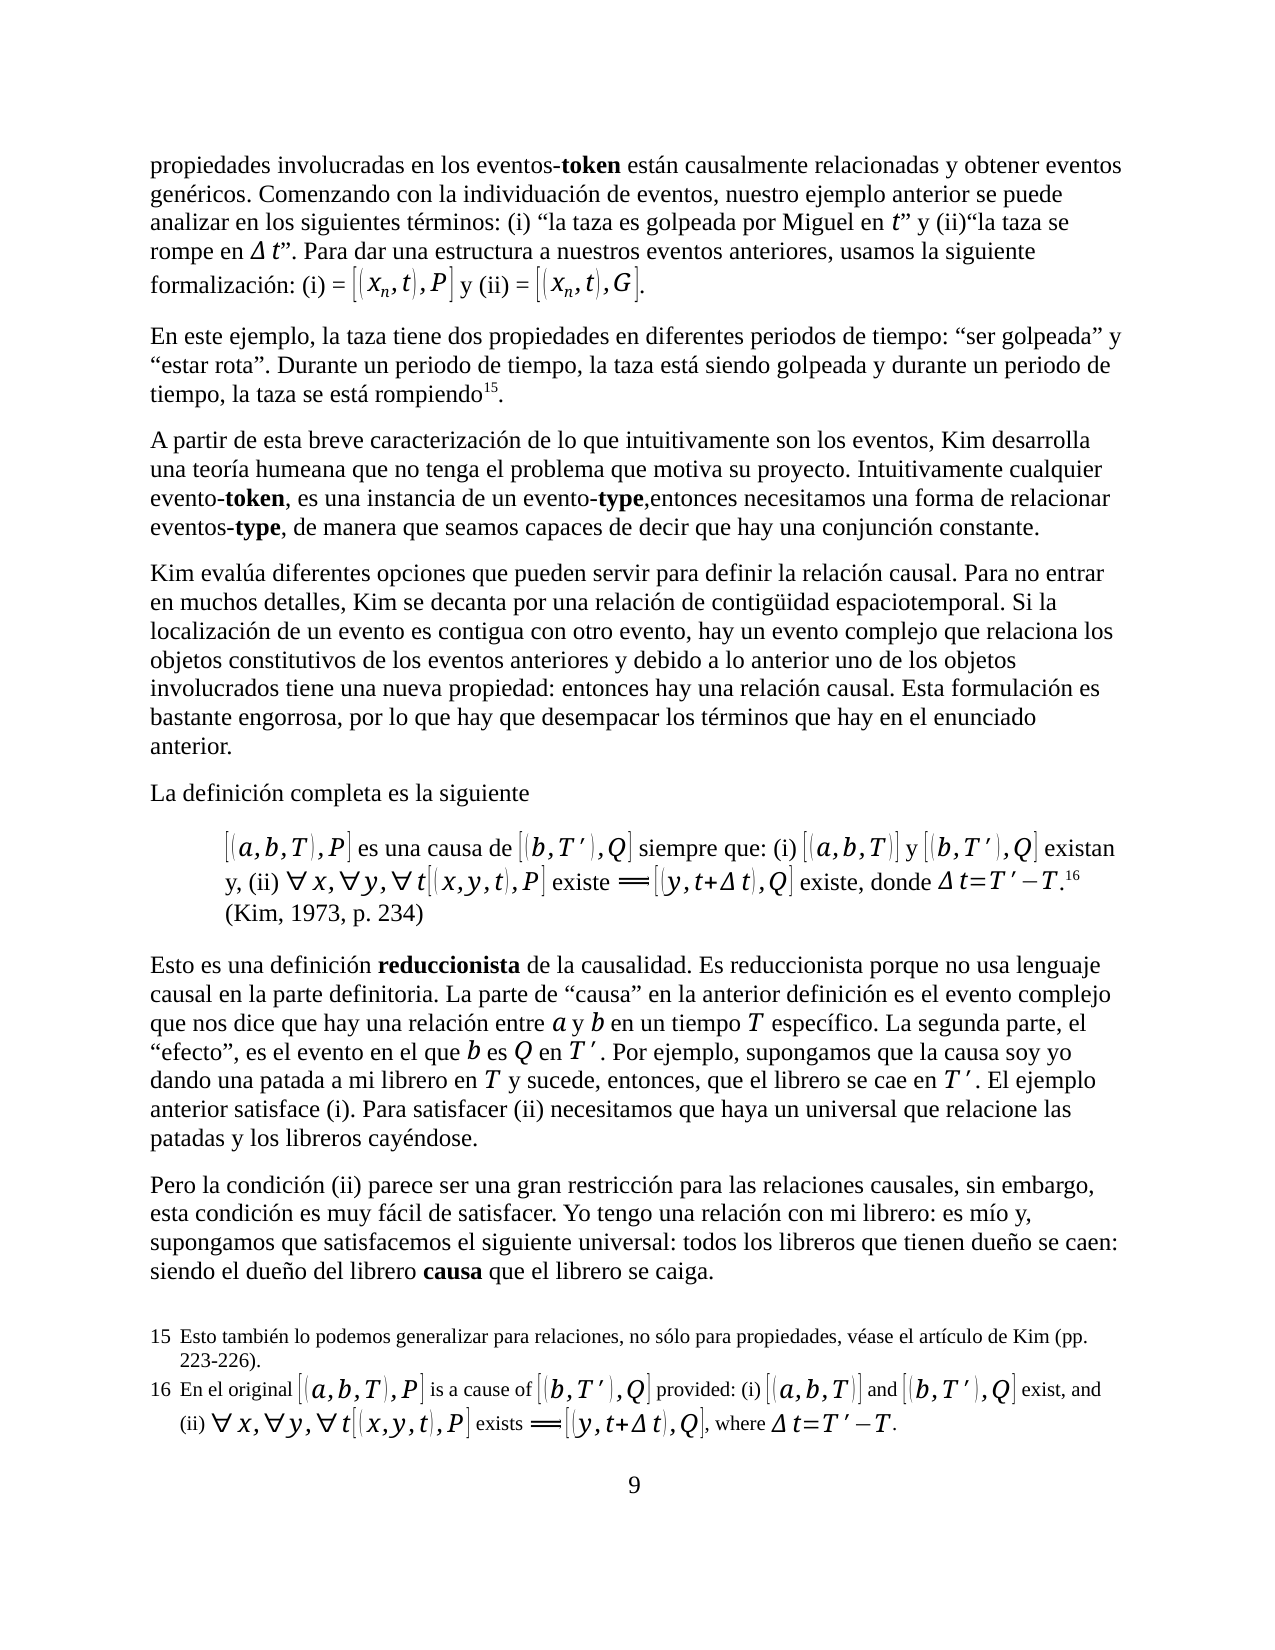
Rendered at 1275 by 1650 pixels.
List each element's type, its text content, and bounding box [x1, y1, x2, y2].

text Pero la condición (ii) parece ser una gran restricción para las relaciones causales, sin embargo, esta condición es muy fácil de satisfacer. Yo tengo una relación con mi librero: es mío y, supongamos que satisfacemos el siguiente universal: todos los libreros que tienen dueño se caen: siendo el dueño del librero causa que el librero se caiga. [150, 1170, 1125, 1285]
text Siguiendo con la discusión de Kim, para ofrecer una teoría causal necesitamos dos ingredientes: primero una caracterización de eventos particulares y luego esta teoría debe decirnos cómo las propiedades involucradas en los eventos-token están causalmente relacionadas y obtener eventos genéricos. Comenzando con la individuación de eventos, nuestro ejemplo anterior se puede analizar en los siguientes términos: (i) “la taza es golpeada por Miguel en ” y (ii)“la taza se rompe en ”. Para dar una estructura a nuestros eventos anteriores, usamos la siguiente formalización: (i) = y (ii) = . [150, 150, 1125, 303]
text Kim evalúa diferentes opciones que pueden servir para definir la relación causal. Para no entrar en muchos detalles, Kim se decanta por una relación de contigüidad espaciotemporal. Si la localización de un evento es contigua con otro evento, hay un evento complejo que relaciona los objetos constitutivos de los eventos anteriores y debido a lo anterior uno de los objetos involucrados tiene una nueva propiedad: entonces hay una relación causal. Esta formulación es bastante engorrosa, por lo que hay que desempacar los términos que hay en el enunciado anterior. [150, 558, 1125, 760]
text La definición completa es la siguiente [150, 778, 1125, 806]
text A partir de esta breve caracterización de lo que intuitivamente son los eventos, Kim desarrolla una teoría humeana que no tenga el problema que motiva su proyecto. Intuitivamente cualquier evento-token, es una instancia de un evento-type,entonces necesitamos una forma de relacionar eventos-type, de manera que seamos capaces de decir que hay una conjunción constante. [150, 426, 1125, 541]
text Esto es una definición reduccionista de la causalidad. Es reduccionista porque no usa lenguaje causal en la parte definitoria. La parte de “causa” en la anterior definición es el evento complejo que nos dice que hay una relación entre y en un tiempo específico. La segunda parte, el “efecto”, es el evento en el que es en . Por ejemplo, supongamos que la causa soy yo dando una patada a mi librero en y sucede, entonces, que el librero se cae en . El ejemplo anterior satisface (i). Para satisfacer (ii) necesitamos que haya un universal que relacione las patadas y los libreros cayéndose. [150, 951, 1125, 1152]
text Esto también lo podemos generalizar para relaciones, no sólo para propiedades, véase el artículo de Kim (pp. 223-226). [150, 1324, 1125, 1372]
text En este ejemplo, la taza tiene dos propiedades en diferentes periodos de tiempo: “ser golpeada” y “estar rota”. Durante un periodo de tiempo, la taza está siendo golpeada y durante un periodo de tiempo, la taza se está rompiendo. [150, 321, 1125, 408]
text es una causa de siempre que: (i) y existan y, (ii) existe existe, donde . (Kim, 1973, p. 234) [225, 830, 1125, 927]
text En el original is a cause of provided: (i) and exist, and (ii) exists , where . [150, 1372, 1125, 1440]
